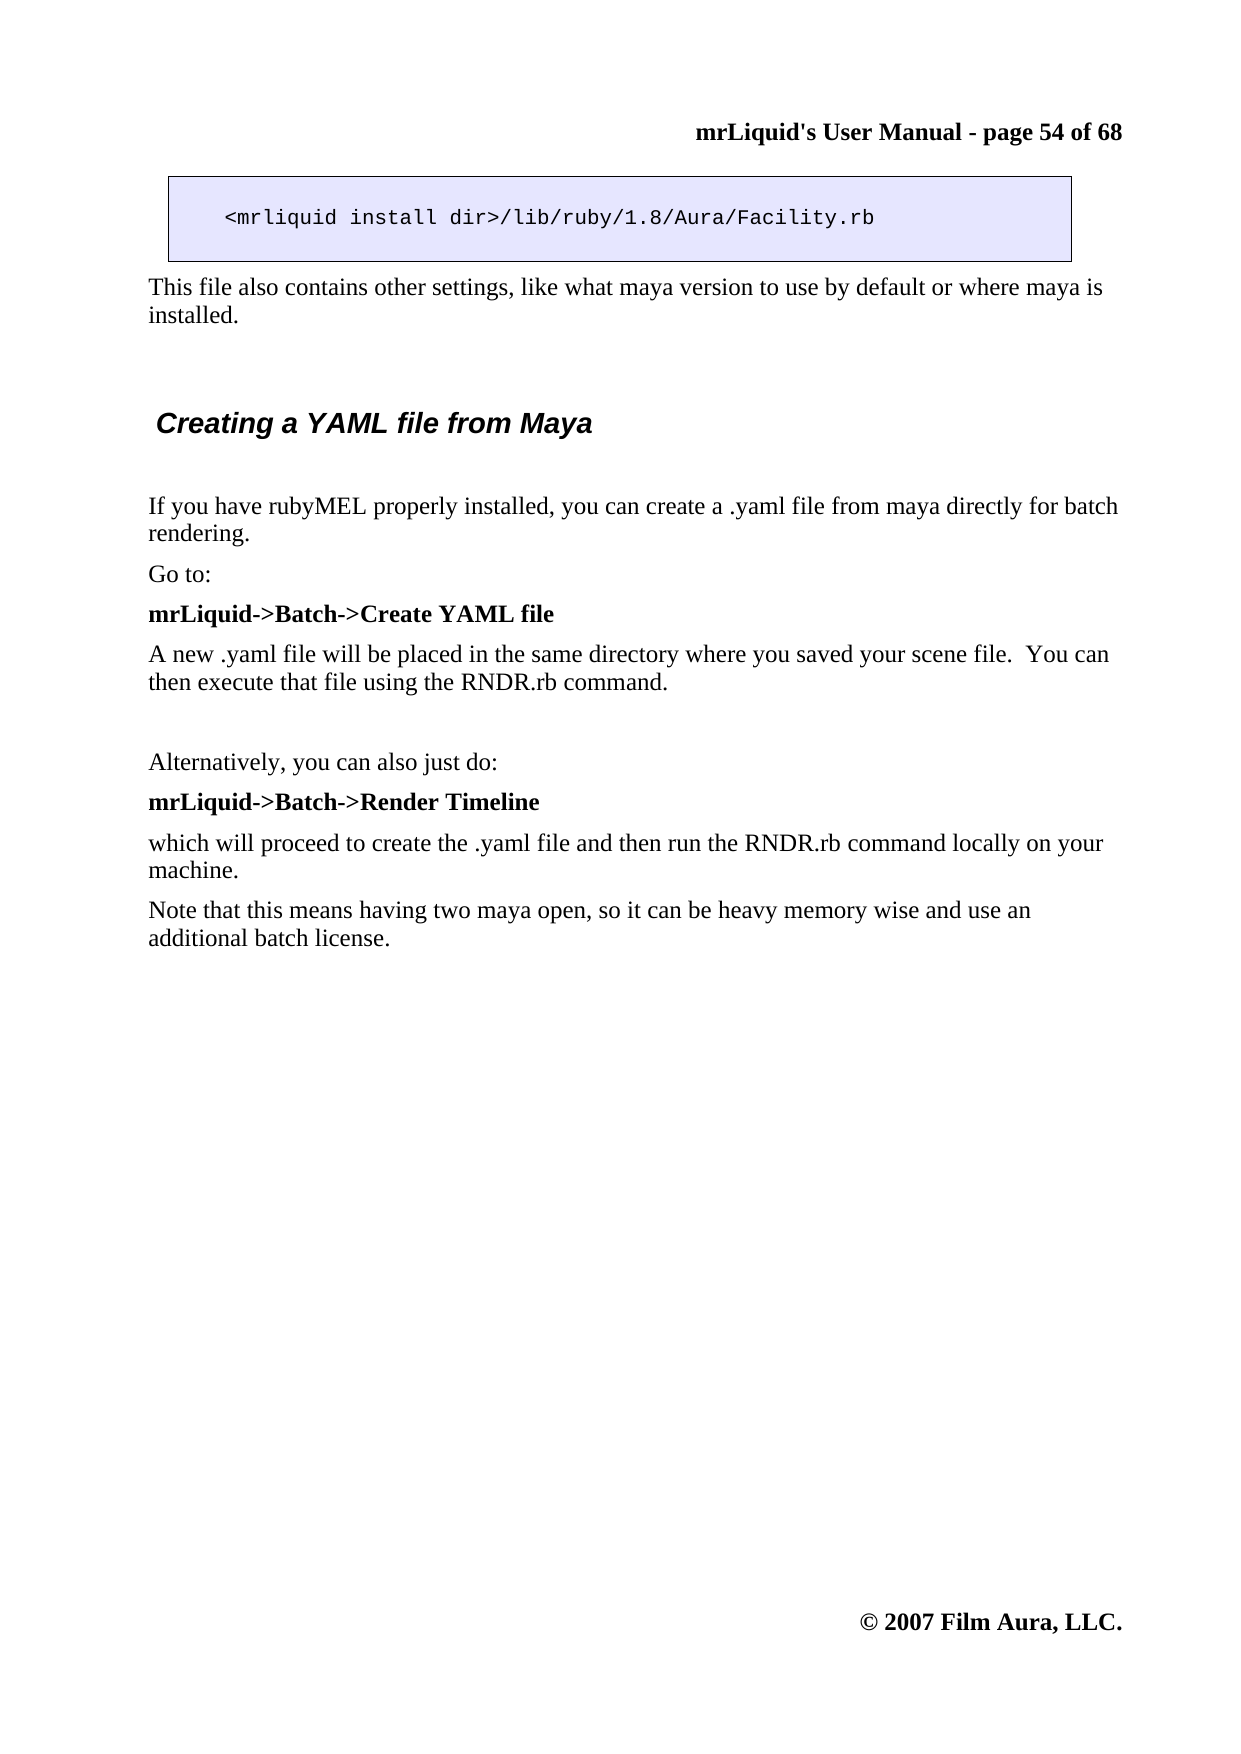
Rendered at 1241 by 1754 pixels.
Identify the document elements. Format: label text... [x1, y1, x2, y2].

text which will proceed to create the .yaml file and then run the RNDR.rb command locally on your machine. [148, 829, 1122, 884]
text If you have rubyMEL properly installed, you can create a .yaml file from maya directly for batch rendering. [148, 492, 1122, 547]
text This file also contains other settings, like what maya version to use by default or where maya is installed. [148, 176, 1122, 329]
text mrLiquid->Batch->Render Timeline [148, 788, 1122, 816]
text mrLiquid->Batch->Create YAML file [148, 600, 1122, 628]
text A new .yaml file will be placed in the same directory where you saved your scene file. You can then execute that file using the RNDR.rb command. [148, 640, 1122, 696]
text Note that this means having two maya open, so it can be heavy memory wise and use an additional batch license. [148, 897, 1122, 952]
subtitle Creating a YAML file from Maya [118, 407, 1122, 439]
text <mrliquid install dir>/lib/ruby/1.8/Aura/Facility.rb [199, 207, 1041, 231]
text Go to: [148, 560, 1122, 587]
text Alternatively, you can also just do: [148, 748, 1122, 776]
